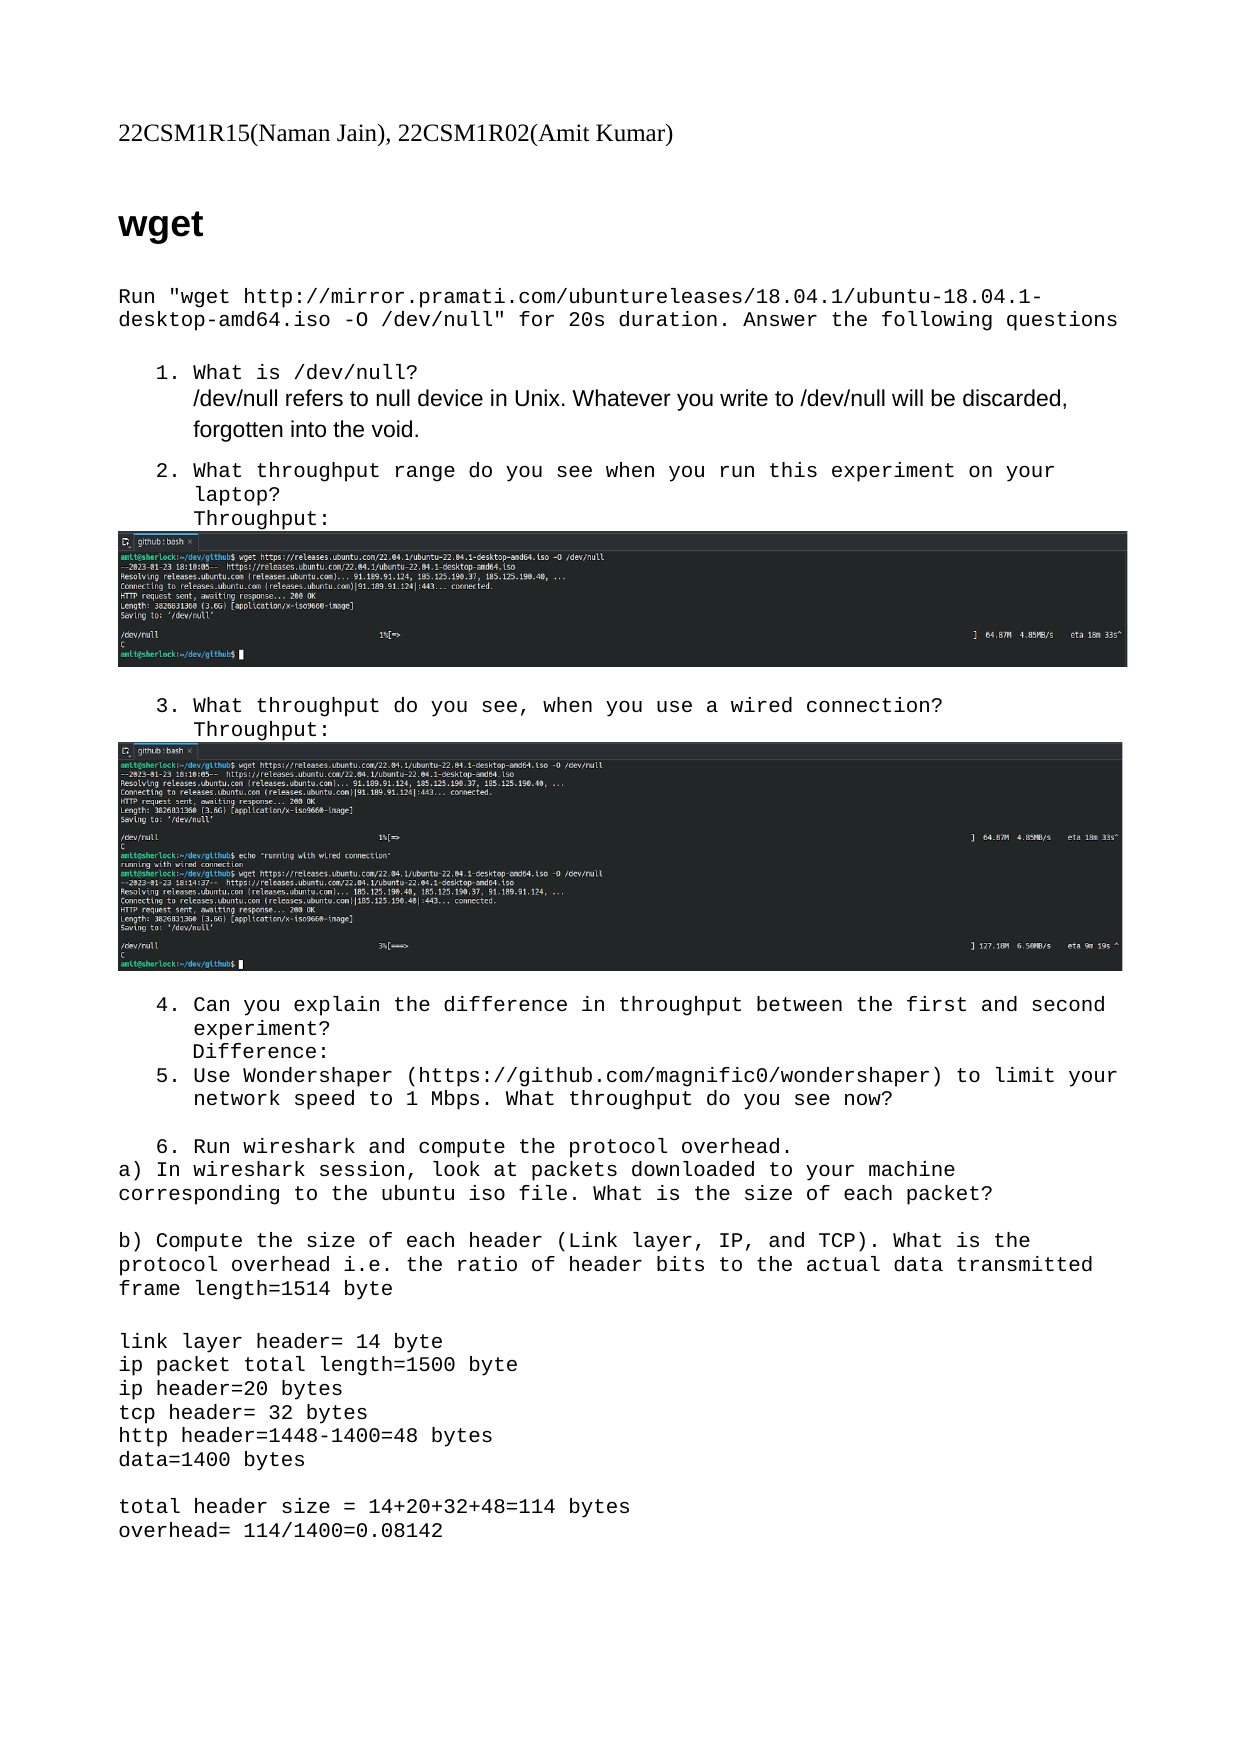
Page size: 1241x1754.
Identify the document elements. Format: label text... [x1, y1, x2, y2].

text link layer header= 14 byte [118, 1331, 1122, 1354]
text a) In wireshark session, look at packets downloaded to your machine corresponding to the ubuntu iso file. What is the size of each packet? [118, 1159, 1122, 1207]
list Throughput: [156, 719, 1122, 742]
list Run wireshark and compute the protocol overhead. [156, 1136, 1122, 1159]
text total header size = 14+20+32+48=114 bytes [118, 1496, 1122, 1520]
text Run "wget http://mirror.pramati.com/ubuntureleases/18.04.1/ubuntu-18.04.1-desktop-amd64.iso -O /dev/null" for 20s duration. Answer the following questions [118, 286, 1122, 333]
text tcp header= 32 bytes [118, 1402, 1122, 1425]
text ip header=20 bytes [118, 1378, 1122, 1402]
picture [118, 742, 1123, 971]
text Difference: [118, 1041, 1122, 1065]
text b) Compute the size of each header (Link layer, IP, and TCP). What is the protocol overhead i.e. the ratio of header bits to the actual data transmitted frame length=1514 byte [118, 1230, 1122, 1301]
picture [118, 531, 1128, 667]
list /dev/null refers to null device in Unix. Whatever you write to /dev/null will be discarded, forgotten into the void. [156, 385, 1122, 442]
list What throughput range do you see when you run this experiment on your laptop? [156, 460, 1122, 508]
list Throughput: [156, 508, 1122, 531]
text http header=1448-1400=48 bytes [118, 1425, 1122, 1449]
list Can you explain the difference in throughput between the first and second experiment? [156, 994, 1122, 1041]
list Use Wondershaper (https://github.com/magnific0/wondershaper) to limit your network speed to 1 Mbps. What throughput do you see now? [156, 1065, 1122, 1112]
text overhead= 114/1400=0.08142 [118, 1520, 1122, 1543]
text ip packet total length=1500 byte [118, 1354, 1122, 1378]
list What throughput do you see, when you use a wired connection? [156, 695, 1122, 719]
subtitle wget [118, 201, 1122, 244]
list What is /dev/null? [156, 362, 1122, 385]
text data=1400 bytes [118, 1449, 1122, 1473]
